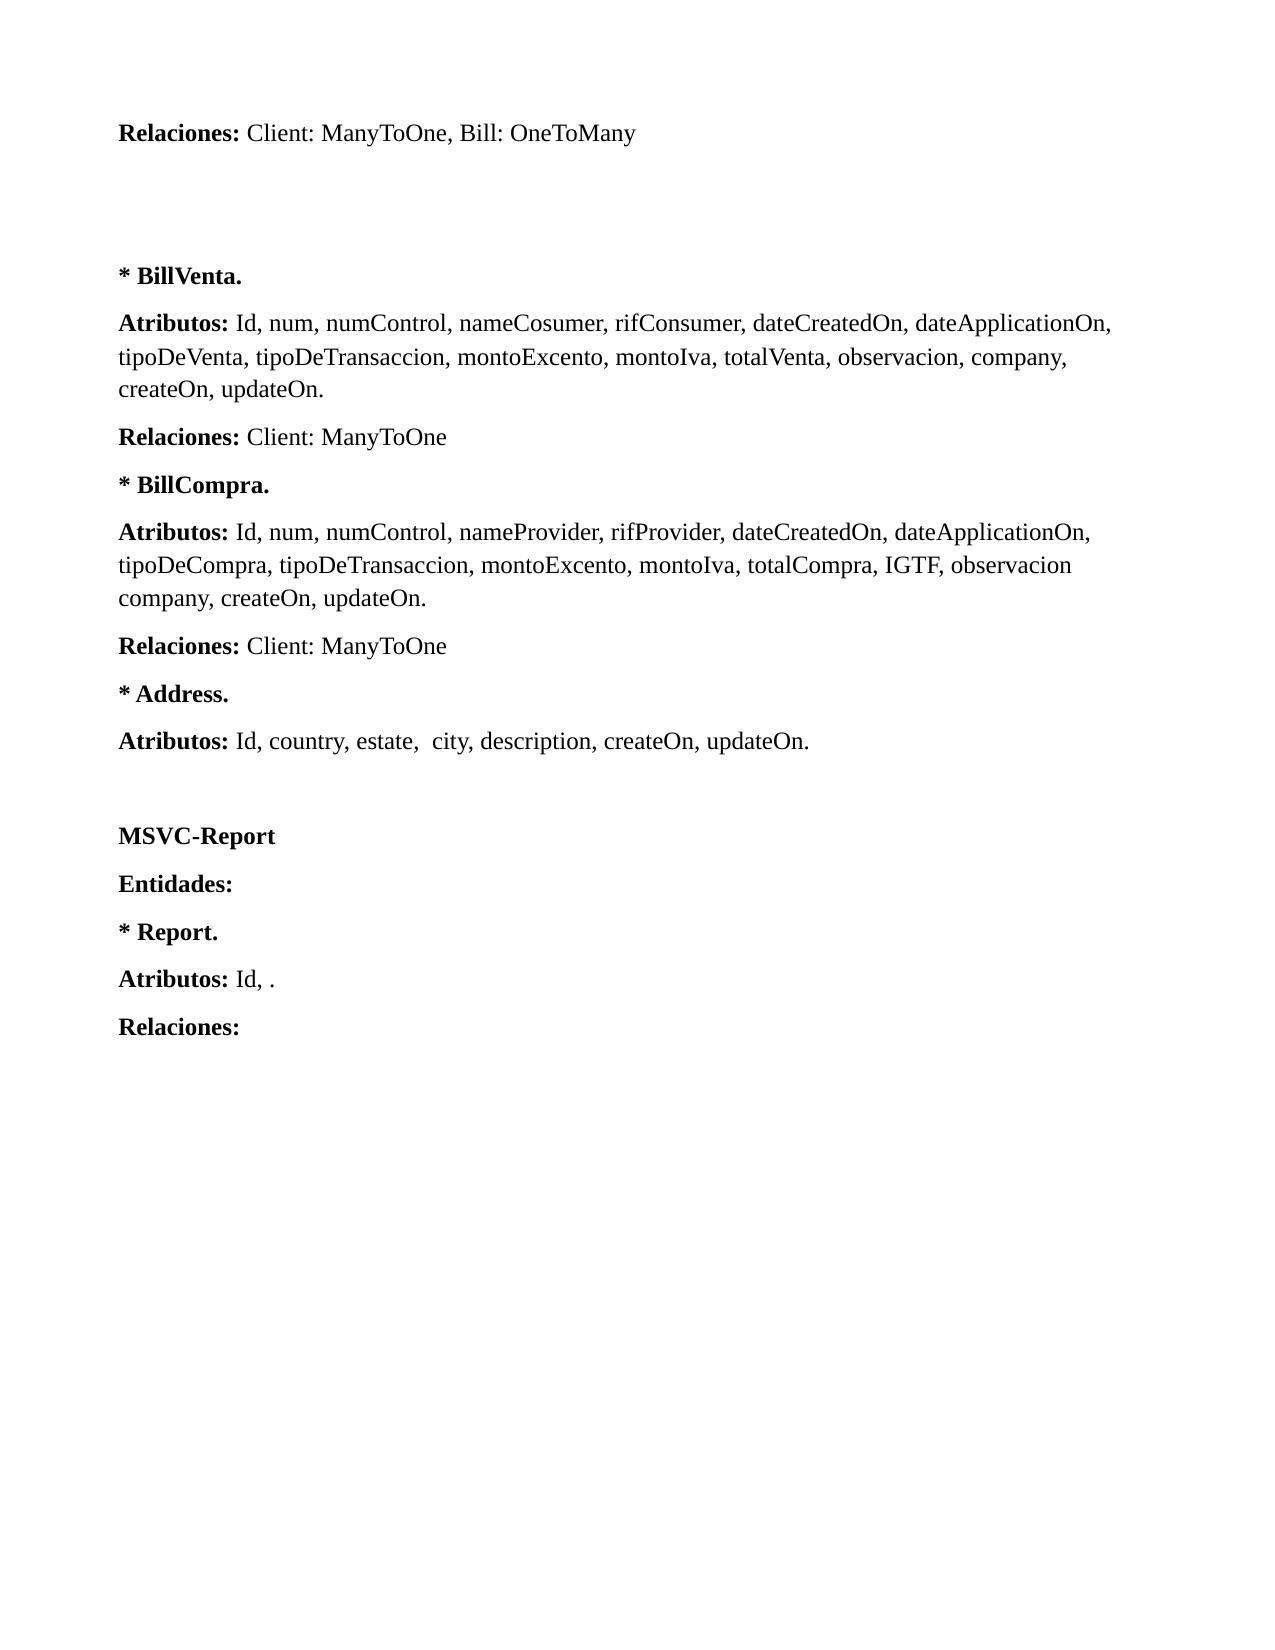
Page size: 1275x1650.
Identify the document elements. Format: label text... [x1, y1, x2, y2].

text MSVC-Report [118, 821, 1157, 850]
text * Address. [118, 679, 1157, 707]
text Relaciones: Client: ManyToOne [118, 631, 1157, 660]
text Relaciones: Client: ManyToOne, Bill: OneToMany [118, 118, 1157, 147]
text Entidades: [118, 869, 1157, 898]
text Relaciones: [118, 1012, 1157, 1041]
text Atributos: Id, num, numControl, nameCosumer, rifConsumer, dateCreatedOn, dateApplicationOn, tipoDeVenta, tipoDeTransaccion, montoExcento, montoIva, totalVenta, observacion, company, createOn, updateOn. [118, 308, 1157, 403]
text Relaciones: Client: ManyToOne [118, 422, 1157, 451]
text * Report. [118, 917, 1157, 945]
text * BillCompra. [118, 470, 1157, 498]
text * BillVenta. [118, 261, 1157, 290]
text Atributos: Id, num, numControl, nameProvider, rifProvider, dateCreatedOn, dateApplicationOn, tipoDeCompra, tipoDeTransaccion, montoExcento, montoIva, totalCompra, IGTF, observacion company, createOn, updateOn. [118, 517, 1157, 612]
text Atributos: Id, . [118, 964, 1157, 993]
text Atributos: Id, country, estate, city, description, createOn, updateOn. [118, 726, 1157, 755]
